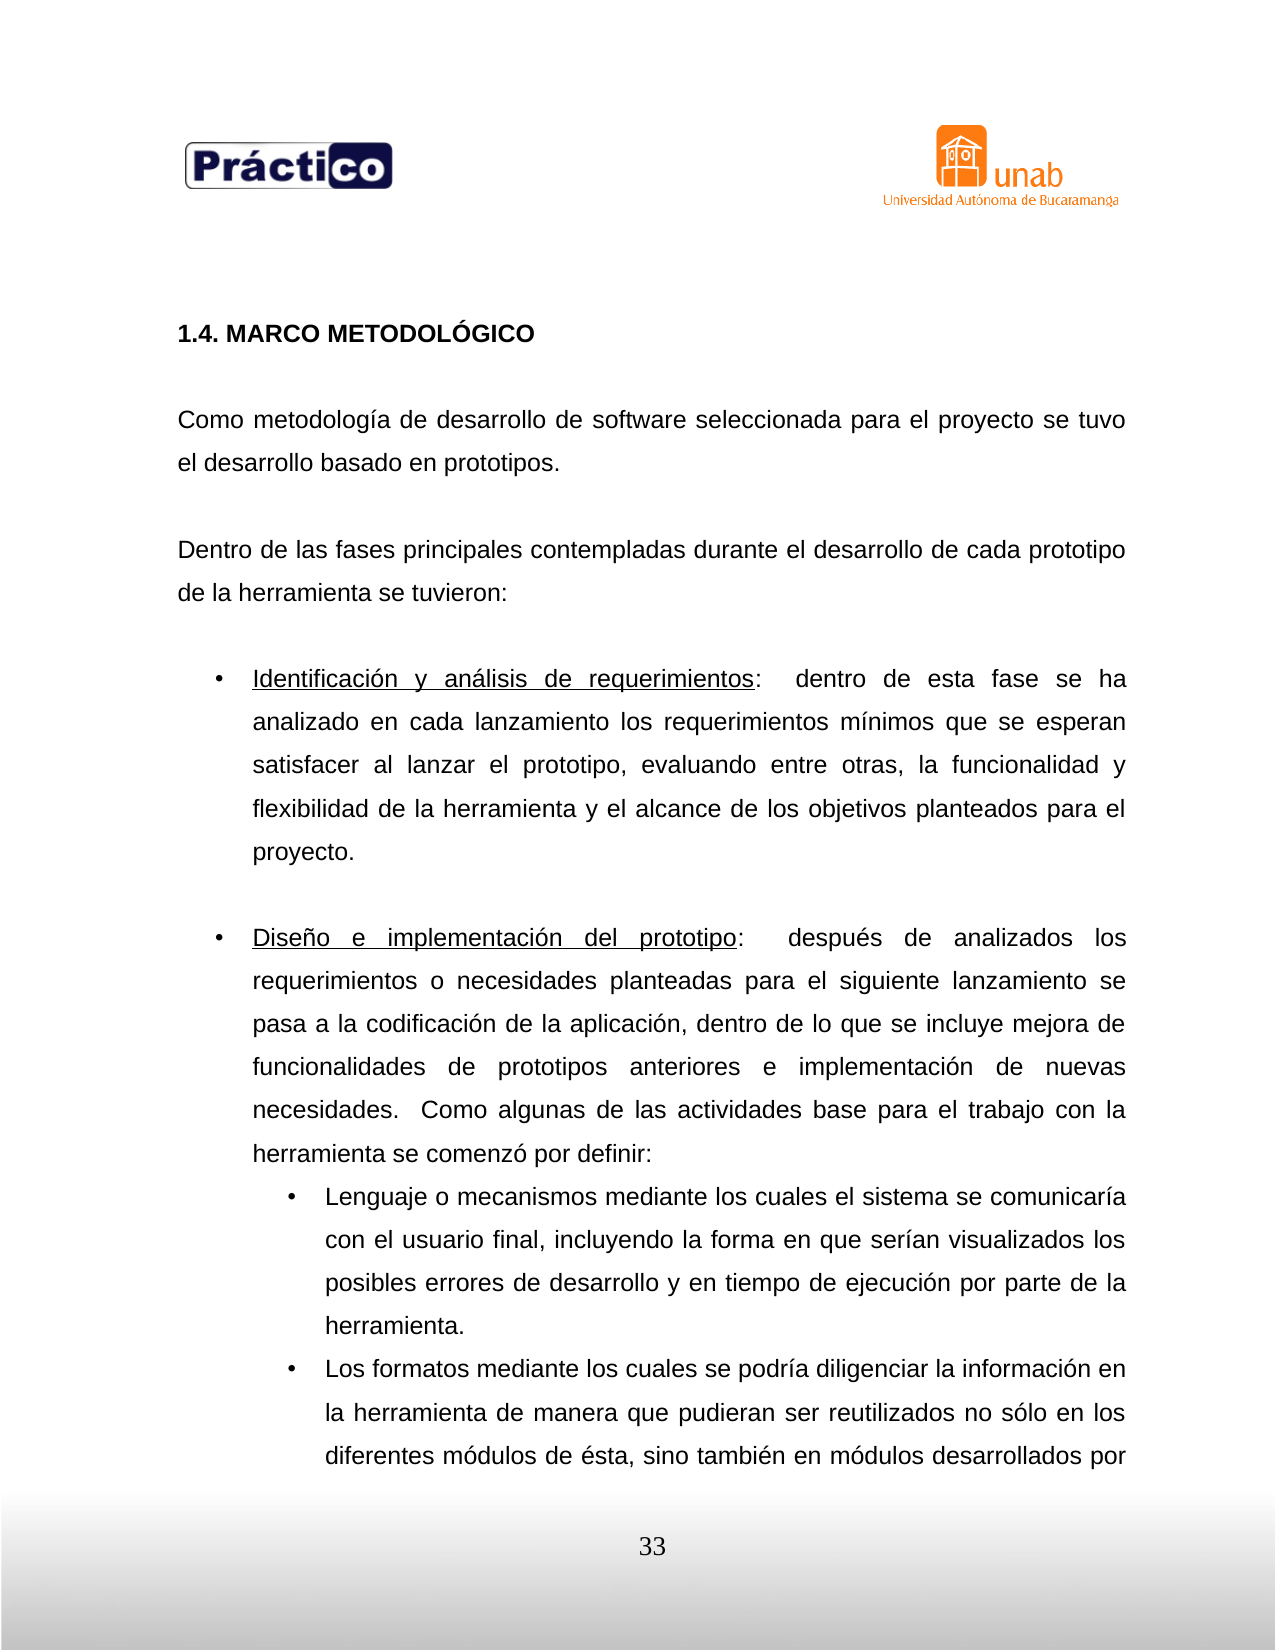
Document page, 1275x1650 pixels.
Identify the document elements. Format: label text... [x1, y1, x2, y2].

picture [883, 125, 1119, 207]
list Identificación y análisis de requerimientos: dentro de esta fase se ha analizado en cada lanzamiento los requerimientos mínimos que se esperan satisfacer al lanzar el prototipo, evaluando entre otras, la funcionalidad y flexibilidad de la herramienta y el alcance de los objetivos planteados para el proyecto. [215, 664, 1127, 865]
text Dentro de las fases principales contempladas durante el desarrollo de cada prototipo de la herramienta se tuvieron: [177, 535, 1127, 607]
list Lenguaje o mecanismos mediante los cuales el sistema se comunicaría con el usuario final, incluyendo la forma en que serían visualizados los posibles errores de desarrollo y en tiempo de ejecución por parte de la herramienta. [287, 1182, 1127, 1340]
picture [1, 1472, 1275, 1650]
list Los formatos mediante los cuales se podría diligenciar la información en la herramienta de manera que pudieran ser reutilizados no sólo en los diferentes módulos de ésta, sino también en módulos desarrollados por [287, 1354, 1127, 1469]
text 1.4. MARCO METODOLÓGICO [177, 319, 1127, 348]
picture [182, 140, 395, 191]
list Diseño e implementación del prototipo: después de analizados los requerimientos o necesidades planteadas para el siguiente lanzamiento se pasa a la codificación de la aplicación, dentro de lo que se incluye mejora de funcionalidades de prototipos anteriores e implementación de nuevas necesidades. Como algunas de las actividades base para el trabajo con la herramienta se comenzó por definir: [215, 923, 1127, 1167]
text Como metodología de desarrollo de software seleccionada para el proyecto se tuvo el desarrollo basado en prototipos. [177, 405, 1127, 477]
